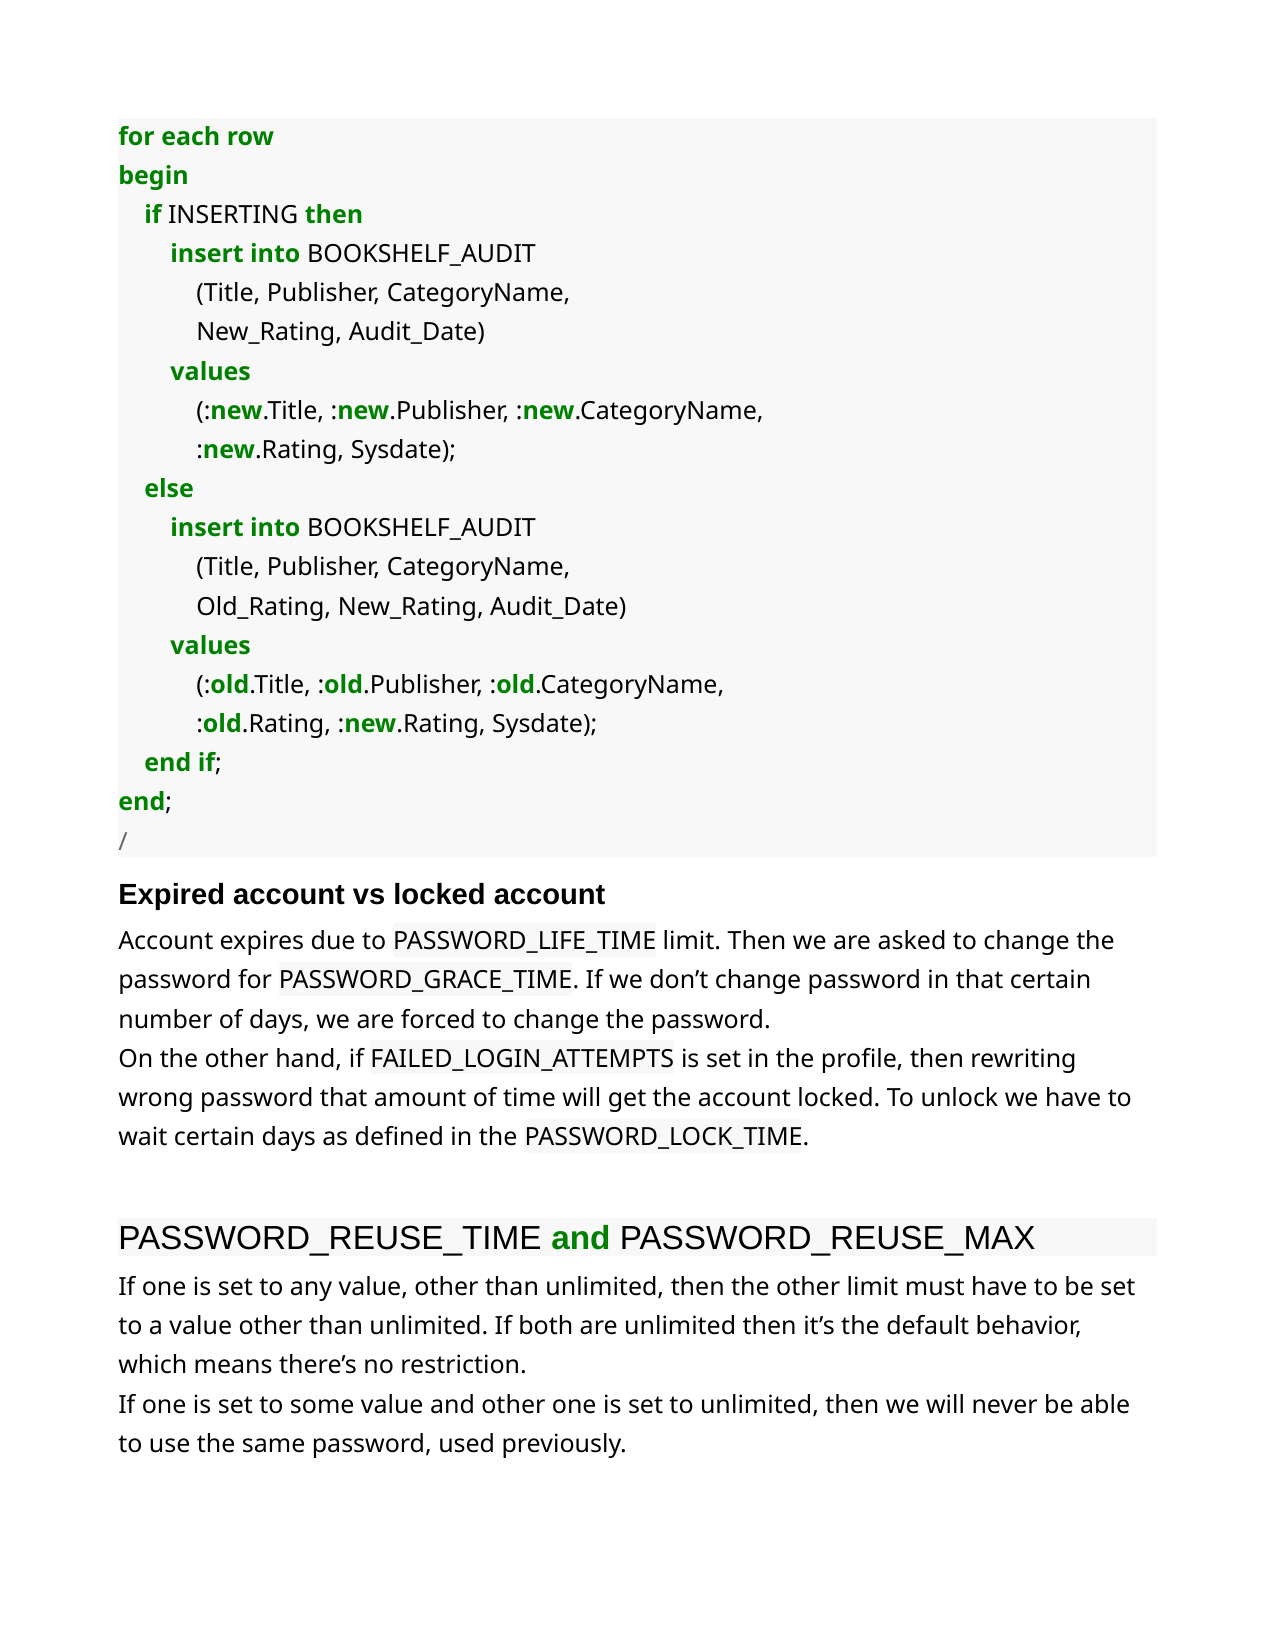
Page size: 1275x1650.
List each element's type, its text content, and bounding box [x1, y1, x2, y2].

text If one is set to any value, other than unlimited, then the other limit must have to be set to a value other than unlimited. If both are unlimited then it’s the default behavior, which means there’s no restriction. [118, 1269, 1157, 1381]
text (Title, Publisher, CategoryName, [118, 275, 1157, 309]
text Account expires due to PASSWORD_LIFE_TIME limit. Then we are asked to change the password for PASSWORD_GRACE_TIME. If we don’t change password in that certain number of days, we are forced to change the password. [118, 923, 1157, 1035]
text else [118, 471, 1157, 505]
subtitle Expired account vs locked account [118, 877, 1157, 910]
text :new.Rating, Sysdate); [118, 431, 1157, 466]
text begin [118, 157, 1157, 191]
text If one is set to some value and other one is set to unlimited, then we will never be able to use the same password, used previously. [118, 1386, 1157, 1459]
text end; [118, 784, 1157, 818]
text New_Rating, Audit_Date) [118, 314, 1157, 348]
text (:old.Title, :old.Publisher, :old.CategoryName, [118, 666, 1157, 701]
text for each row [118, 118, 1157, 152]
text if INSERTING then [118, 196, 1157, 231]
text (:new.Title, :new.Publisher, :new.CategoryName, [118, 392, 1157, 426]
text :old.Rating, :new.Rating, Sysdate); [118, 706, 1157, 740]
text Old_Rating, New_Rating, Audit_Date) [118, 588, 1157, 622]
text (Title, Publisher, CategoryName, [118, 549, 1157, 583]
text values [118, 353, 1157, 387]
text insert into BOOKSHELF_AUDIT [118, 510, 1157, 544]
text / [118, 823, 1157, 857]
text On the other hand, if FAILED_LOGIN_ATTEMPTS is set in the profile, then rewriting wrong password that amount of time will get the account locked. To unlock we have to wait certain days as defined in the PASSWORD_LOCK_TIME. [118, 1040, 1157, 1153]
subtitle PASSWORD_REUSE_TIME and PASSWORD_REUSE_MAX [118, 1218, 1157, 1256]
text values [118, 627, 1157, 661]
text end if; [118, 745, 1157, 779]
text insert into BOOKSHELF_AUDIT [118, 236, 1157, 270]
